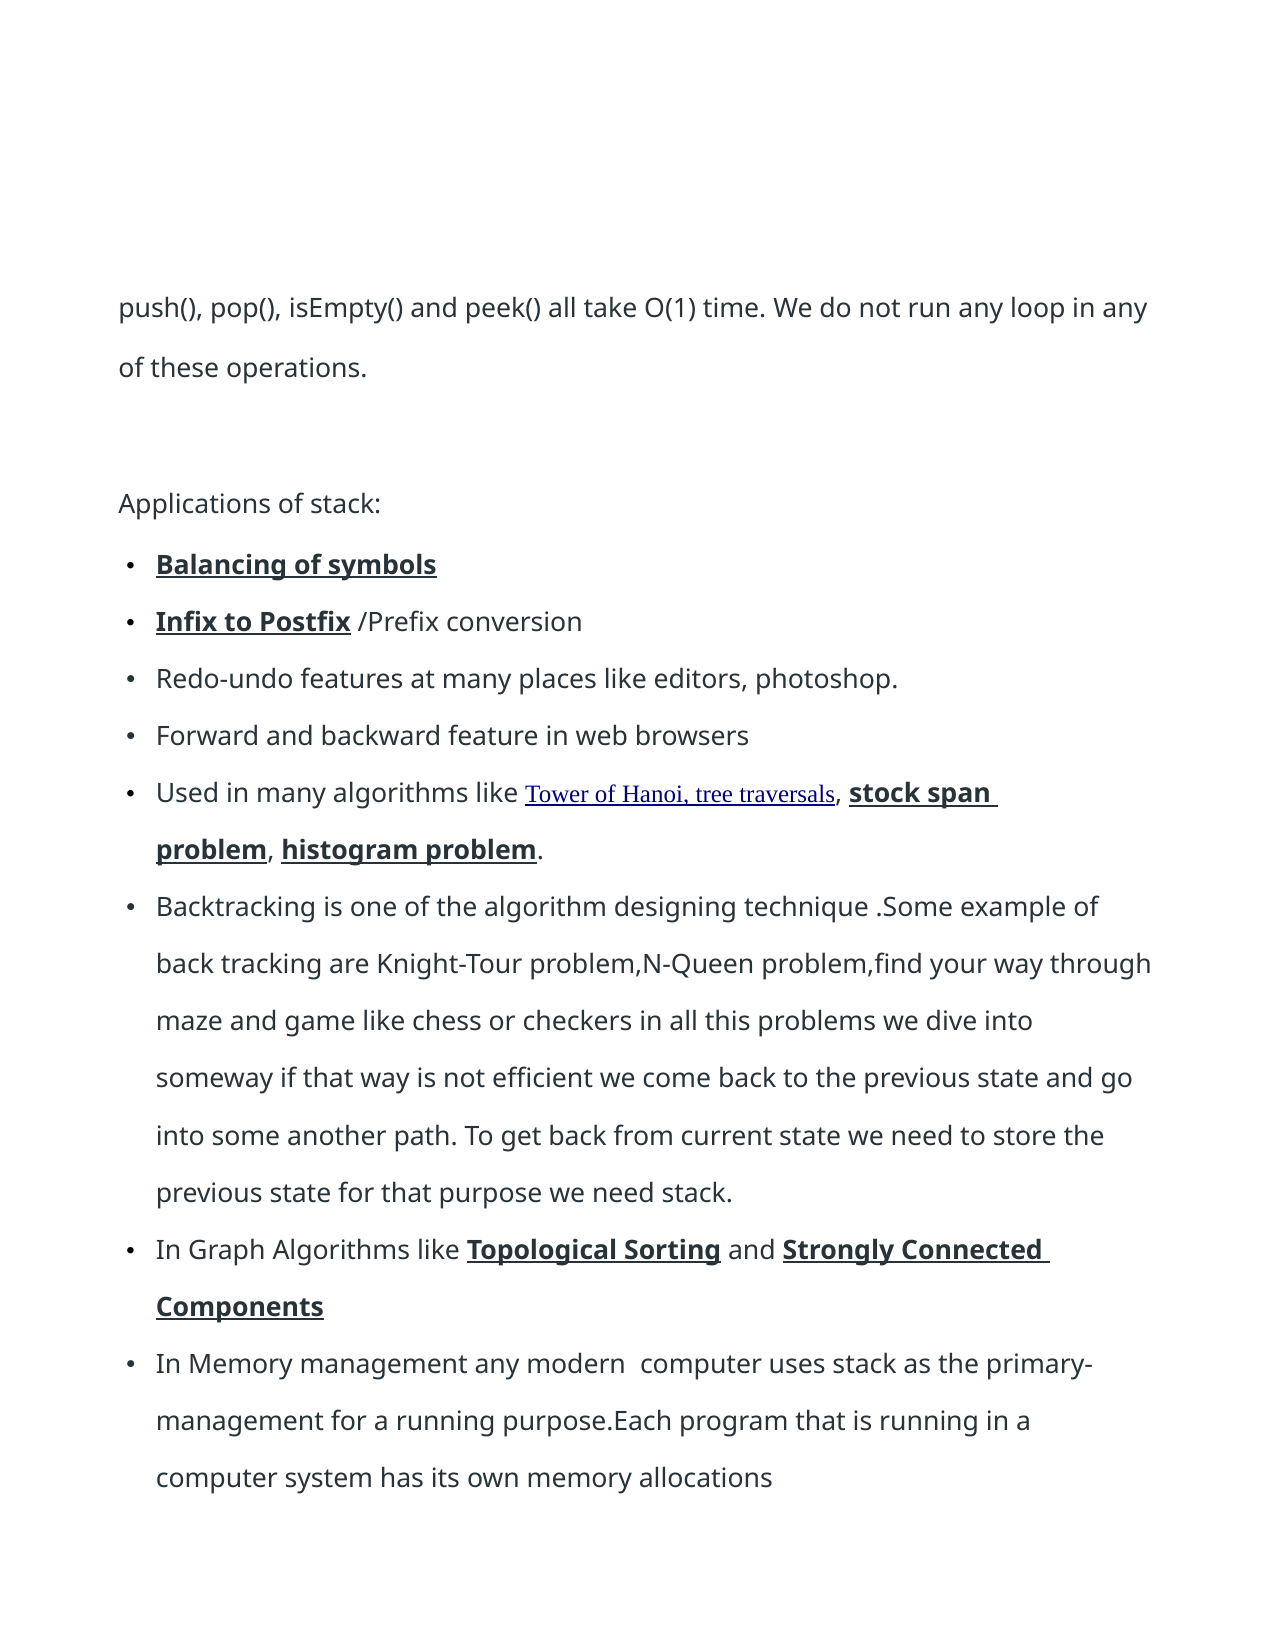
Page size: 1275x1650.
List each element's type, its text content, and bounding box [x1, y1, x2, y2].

list Infix to Postfix /Prefix conversion [156, 603, 1157, 639]
list In Graph Algorithms like Topological Sorting and Strongly Connected Components [156, 1231, 1157, 1324]
text Applications of stack: [118, 485, 1157, 522]
text push(), pop(), isEmpty() and peek() all take O(1) time. We do not run any loop in any of these operations. [118, 289, 1157, 446]
list Forward and backward feature in web browsers [156, 717, 1157, 753]
list Backtracking is one of the algorithm designing technique .Some example of back tracking are Knight-Tour problem,N-Queen problem,find your way through maze and game like chess or checkers in all this problems we dive into someway if that way is not efficient we come back to the previous state and go into some another path. To get back from current state we need to store the previous state for that purpose we need stack. [156, 888, 1157, 1210]
list Used in many algorithms like Tower of Hanoi, tree traversals, stock span problem, histogram problem. [156, 774, 1157, 867]
list Balancing of symbols [156, 546, 1157, 582]
list In Memory management any modern computer uses stack as the primary-management for a running purpose.Each program that is running in a computer system has its own memory allocations [156, 1345, 1157, 1495]
list Redo-undo features at many places like editors, photoshop. [156, 660, 1157, 696]
